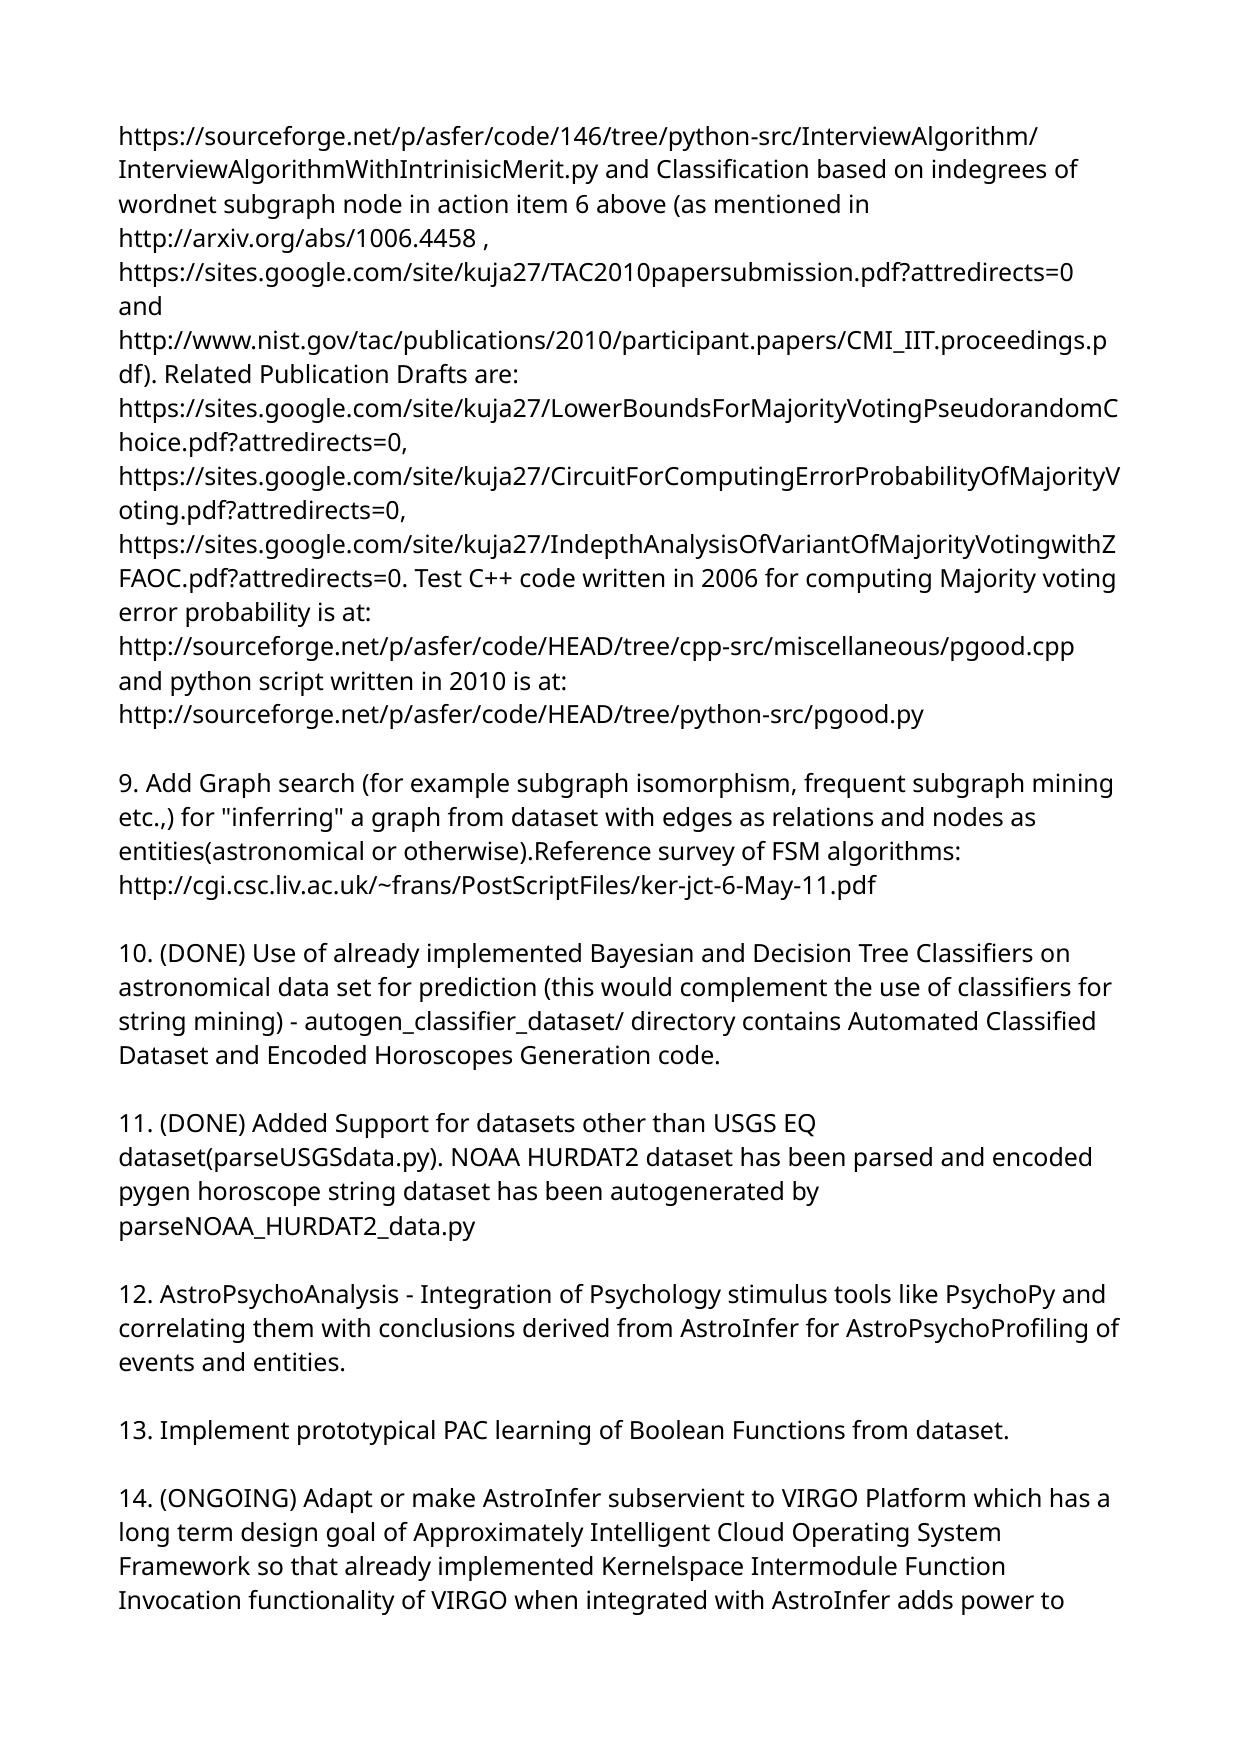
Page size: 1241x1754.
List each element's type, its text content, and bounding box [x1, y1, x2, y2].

text 14. (ONGOING) Adapt or make AstroInfer subservient to VIRGO Platform which has a long term design goal of Approximately Intelligent Cloud Operating System Framework so that already implemented Kernelspace Intermodule Function Invocation functionality of VIRGO when integrated with AstroInfer adds power to [118, 1481, 1122, 1617]
text 9. Add Graph search (for example subgraph isomorphism, frequent subgraph mining etc.,) for "inferring" a graph from dataset with edges as relations and nodes as entities(astronomical or otherwise).Reference survey of FSM algorithms: http://cgi.csc.liv.ac.uk/~frans/PostScriptFiles/ker-jct-6-May-11.pdf [118, 765, 1122, 902]
text 10. (DONE) Use of already implemented Bayesian and Decision Tree Classifiers on astronomical data set for prediction (this would complement the use of classifiers for string mining) - autogen_classifier_dataset/ directory contains Automated Classified Dataset and Encoded Horoscopes Generation code. [118, 936, 1122, 1072]
text 11. (DONE) Added Support for datasets other than USGS EQ dataset(parseUSGSdata.py). NOAA HURDAT2 dataset has been parsed and encoded pygen horoscope string dataset has been autogenerated by parseNOAA_HURDAT2_data.py [118, 1106, 1122, 1242]
text 13. Implement prototypical PAC learning of Boolean Functions from dataset. [118, 1412, 1122, 1447]
text https://sourceforge.net/p/asfer/code/146/tree/python-src/InterviewAlgorithm/InterviewAlgorithmWithIntrinisicMerit.py and Classification based on indegrees of wordnet subgraph node in action item 6 above (as mentioned in http://arxiv.org/abs/1006.4458 , https://sites.google.com/site/kuja27/TAC2010papersubmission.pdf?attredirects=0 and http://www.nist.gov/tac/publications/2010/participant.papers/CMI_IIT.proceedings.pdf). Related Publication Drafts are: https://sites.google.com/site/kuja27/LowerBoundsForMajorityVotingPseudorandomChoice.pdf?attredirects=0, https://sites.google.com/site/kuja27/CircuitForComputingErrorProbabilityOfMajorityVoting.pdf?attredirects=0, https://sites.google.com/site/kuja27/IndepthAnalysisOfVariantOfMajorityVotingwithZFAOC.pdf?attredirects=0. Test C++ code written in 2006 for computing Majority voting error probability is at: http://sourceforge.net/p/asfer/code/HEAD/tree/cpp-src/miscellaneous/pgood.cpp and python script written in 2010 is at: http://sourceforge.net/p/asfer/code/HEAD/tree/python-src/pgood.py [118, 118, 1122, 731]
text 12. AstroPsychoAnalysis - Integration of Psychology stimulus tools like PsychoPy and correlating them with conclusions derived from AstroInfer for AstroPsychoProfiling of events and entities. [118, 1276, 1122, 1378]
